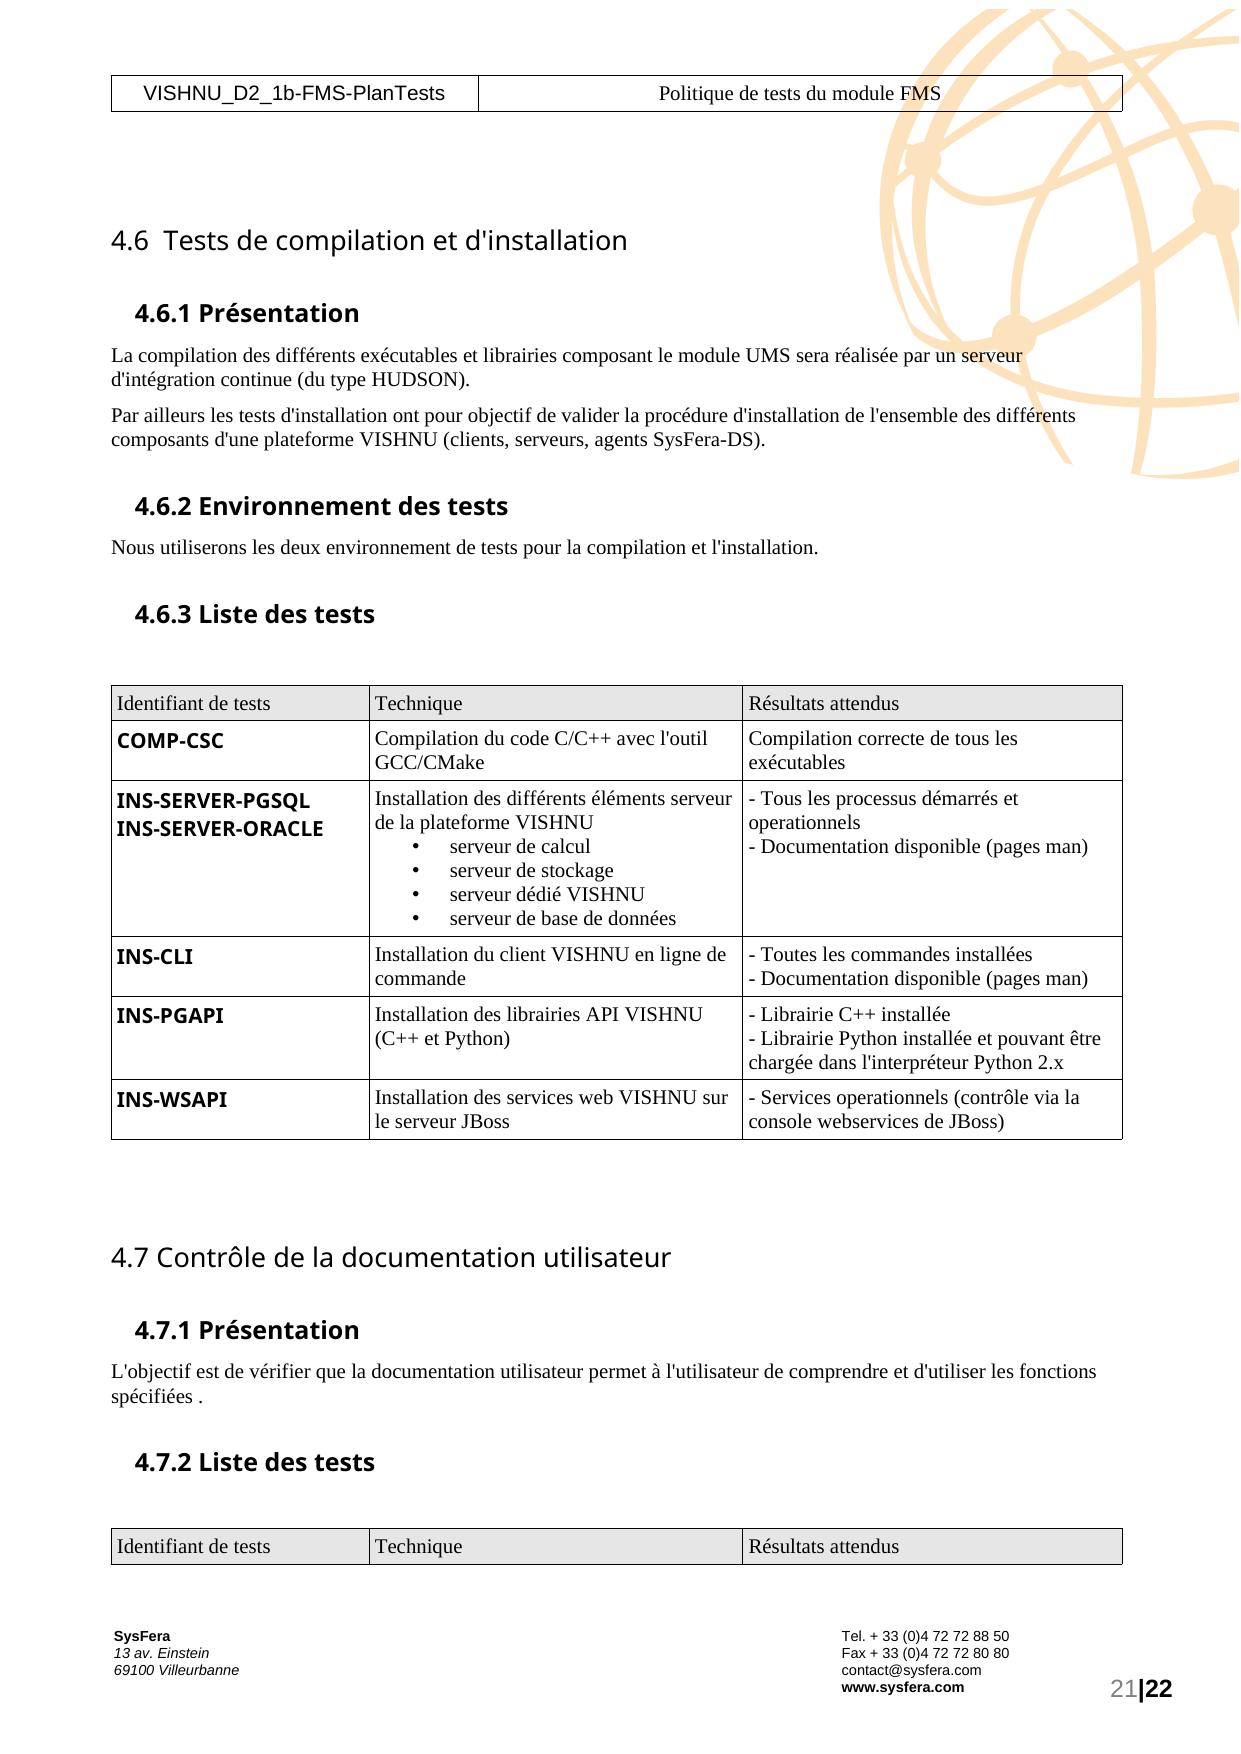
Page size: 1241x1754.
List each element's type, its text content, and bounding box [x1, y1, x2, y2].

table_header Technique [370, 1529, 742, 1564]
table_cell COMP-CSC [112, 721, 369, 780]
table_cell Installation du client VISHNU en ligne de commande [370, 937, 742, 996]
table_cell INS-WSAPI [112, 1080, 369, 1139]
table_cell - Toutes les commandes installées - Documentation disponible (pages man) [743, 937, 1122, 996]
table_cell Installation des librairies API VISHNU (C++ et Python) [370, 997, 742, 1079]
subtitle Contrôle de la documentation utilisateur [111, 1238, 1122, 1275]
table_cell Compilation correcte de tous les exécutables [743, 721, 1122, 780]
table_header Identifiant de tests [112, 686, 369, 720]
table_header Résultats attendus [743, 1529, 1122, 1564]
table_cell - Librairie C++ installée - Librairie Python installée et pouvant être chargée dans l'interpréteur Python 2.x [743, 997, 1122, 1079]
subtitle Environnement des tests [134, 489, 1122, 523]
table_cell Installation des services web VISHNU sur le serveur JBoss [370, 1080, 742, 1139]
table_header Identifiant de tests [112, 1529, 369, 1564]
text Nous utiliserons les deux environnement de tests pour la compilation et l'installation. [111, 535, 1122, 559]
subtitle Liste des tests [134, 1445, 1122, 1479]
subtitle Liste des tests [134, 597, 1122, 631]
table_cell INS-SERVER-PGSQL INS-SERVER-ORACLE [112, 781, 369, 936]
text L'objectif est de vérifier que la documentation utilisateur permet à l'utilisateur de comprendre et d'utiliser les fonctions spécifiées . [111, 1359, 1122, 1408]
table_cell Compilation du code C/C++ avec l'outil GCC/CMake [370, 721, 742, 780]
table_cell - Services operationnels (contrôle via la console webservices de JBoss) [743, 1080, 1122, 1139]
table_cell INS-CLI [112, 937, 369, 996]
table_header Technique [370, 686, 742, 720]
picture [1, 9, 1239, 479]
table_cell INS-PGAPI [112, 997, 369, 1079]
table_cell - Tous les processus démarrés et operationnels - Documentation disponible (pages man) [743, 781, 1122, 936]
subtitle Présentation [134, 1313, 1122, 1347]
table_cell Installation des différents éléments serveur de la plateforme VISHNU serveur de calcul serveur de stockage serveur dédié VISHNU serveur de base de données [370, 781, 742, 936]
table_header Résultats attendus [743, 686, 1122, 720]
